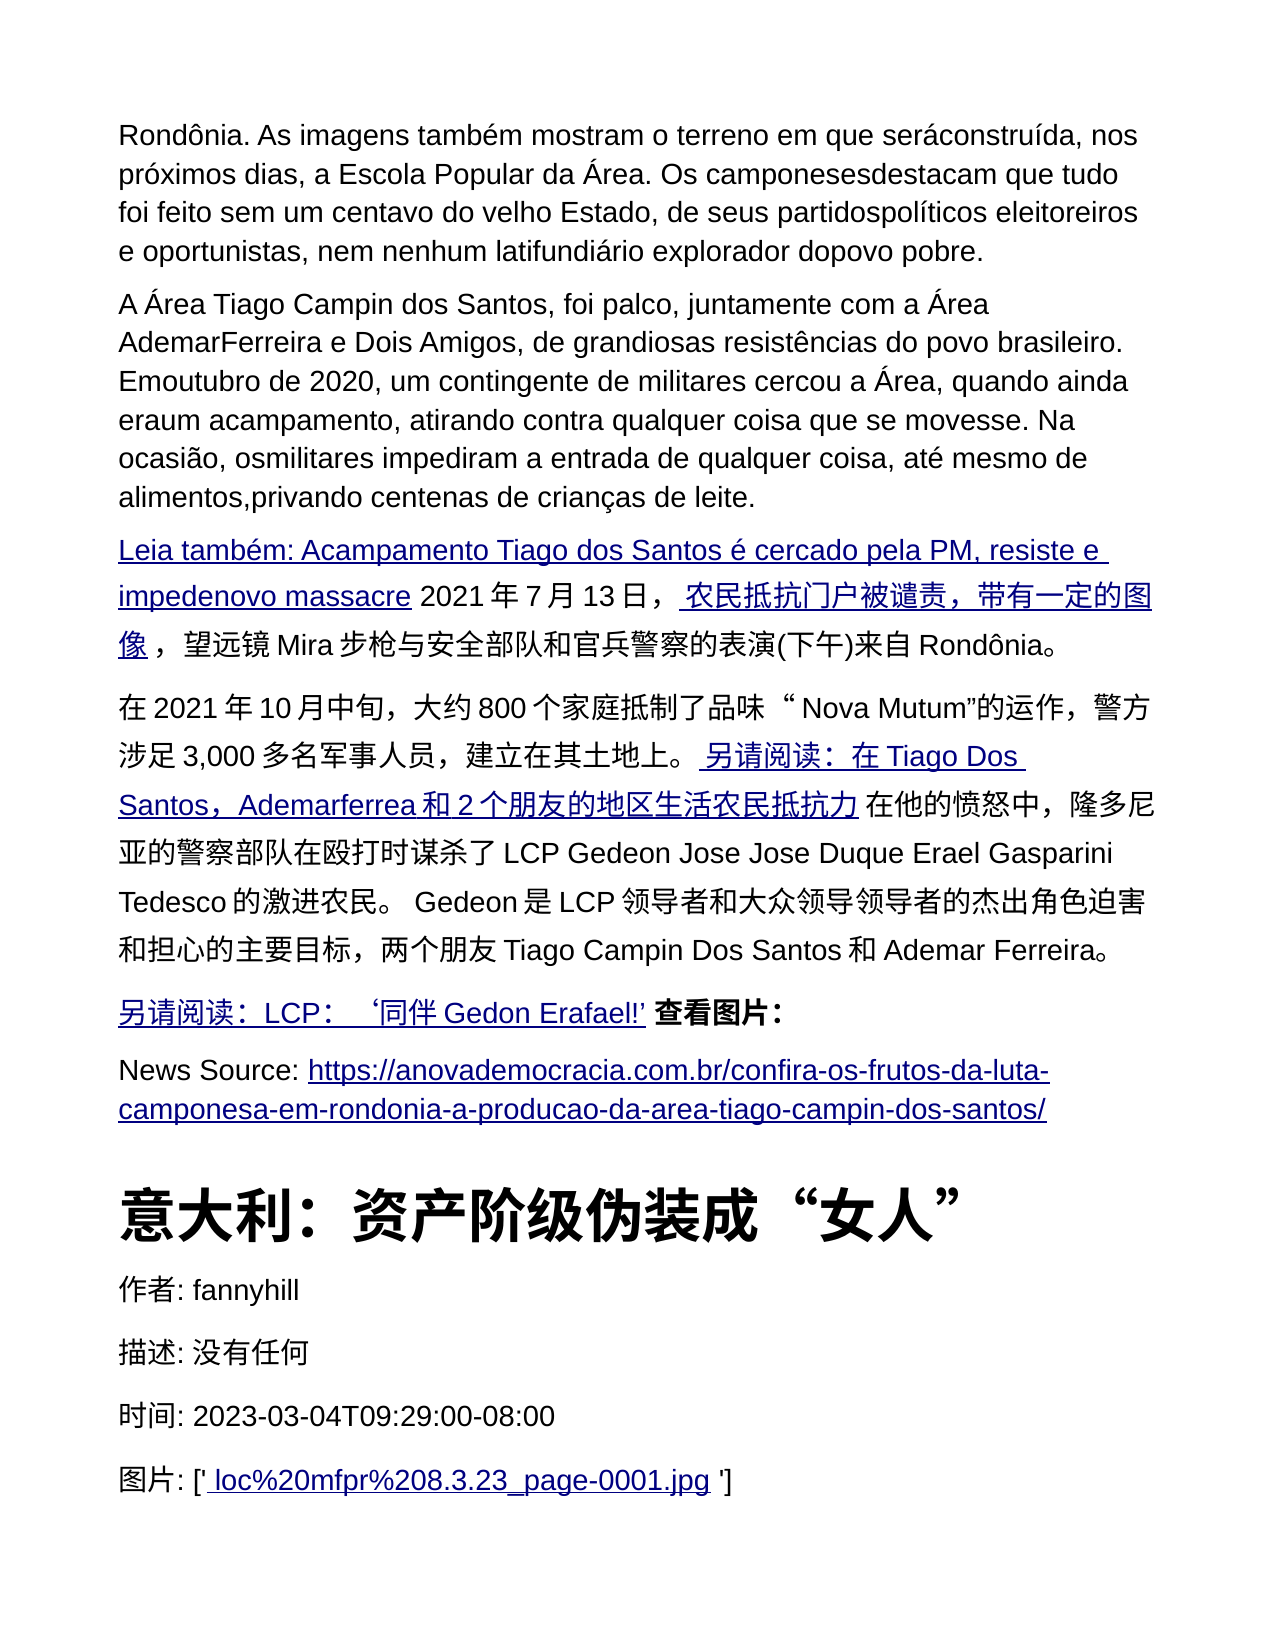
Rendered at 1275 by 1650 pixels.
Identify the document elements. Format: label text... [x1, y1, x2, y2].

text 图片: [' loc%20mfpr%208.3.23_page-0001.jpg '] [118, 1456, 1157, 1498]
text 在2021年10月中旬，大约800个家庭抵制了品味“ Nova Mutum”的运作，警方涉足3,000多名军事人员，建立在其土地上。 另请阅读：在Tiago Dos Santos，Ademarferrea和2个朋友的地区生活农民抵抗力 在他的愤怒中，隆多尼亚的警察部队在殴打时谋杀了LCP Gedeon Jose Jose Duque Erael Gasparini Tedesco的激进农民。 Gedeon是LCP领导者和大众领导领导者的杰出角色迫害和担心的主要目标，两个朋友Tiago Campin Dos Santos和Ademar Ferreira。 [118, 684, 1157, 969]
text 另请阅读：LCP：‘同伴Gedon Erafael!’ 查看图片： [118, 990, 1157, 1032]
text 作者: fannyhill [118, 1267, 1157, 1309]
text 描述: 没有任何 [118, 1330, 1157, 1372]
text News Source: https://anovademocracia.com.br/confira-os-frutos-da-luta-camponesa-em-rondonia-a-producao-da-area-tiago-campin-dos-santos/ [118, 1053, 1157, 1125]
text A Área Tiago Campin dos Santos, foi palco, juntamente com a Área AdemarFerreira e Dois Amigos, de grandiosas resistências do povo brasileiro. Emoutubro de 2020, um contingente de militares cercou a Área, quando ainda eraum acampamento, atirando contra qualquer coisa que se movesse. Na ocasião, osmilitares impediram a entrada de qualquer coisa, até mesmo de alimentos,privando centenas de crianças de leite. [118, 287, 1157, 513]
text 时间: 2023-03-04T09:29:00-08:00 [118, 1393, 1157, 1435]
text Rondônia. As imagens também mostram o terreno em que seráconstruída, nos próximos dias, a Escola Popular da Área. Os camponesesdestacam que tudo foi feito sem um centavo do velho Estado, de seus partidospolíticos eleitoreiros e oportunistas, nem nenhum latifundiário explorador dopovo pobre. [118, 118, 1157, 267]
text Leia também: Acampamento Tiago dos Santos é cercado pela PM, resiste e impedenovo massacre 2021年7月13日， 农民抵抗门户被谴责，带有一定的图像 ，望远镜Mira步枪与安全部队和官兵警察的表演(下午)来自Rondônia。 [118, 533, 1157, 663]
subtitle 意大利：资产阶级伪装成“女人” [118, 1170, 1157, 1254]
